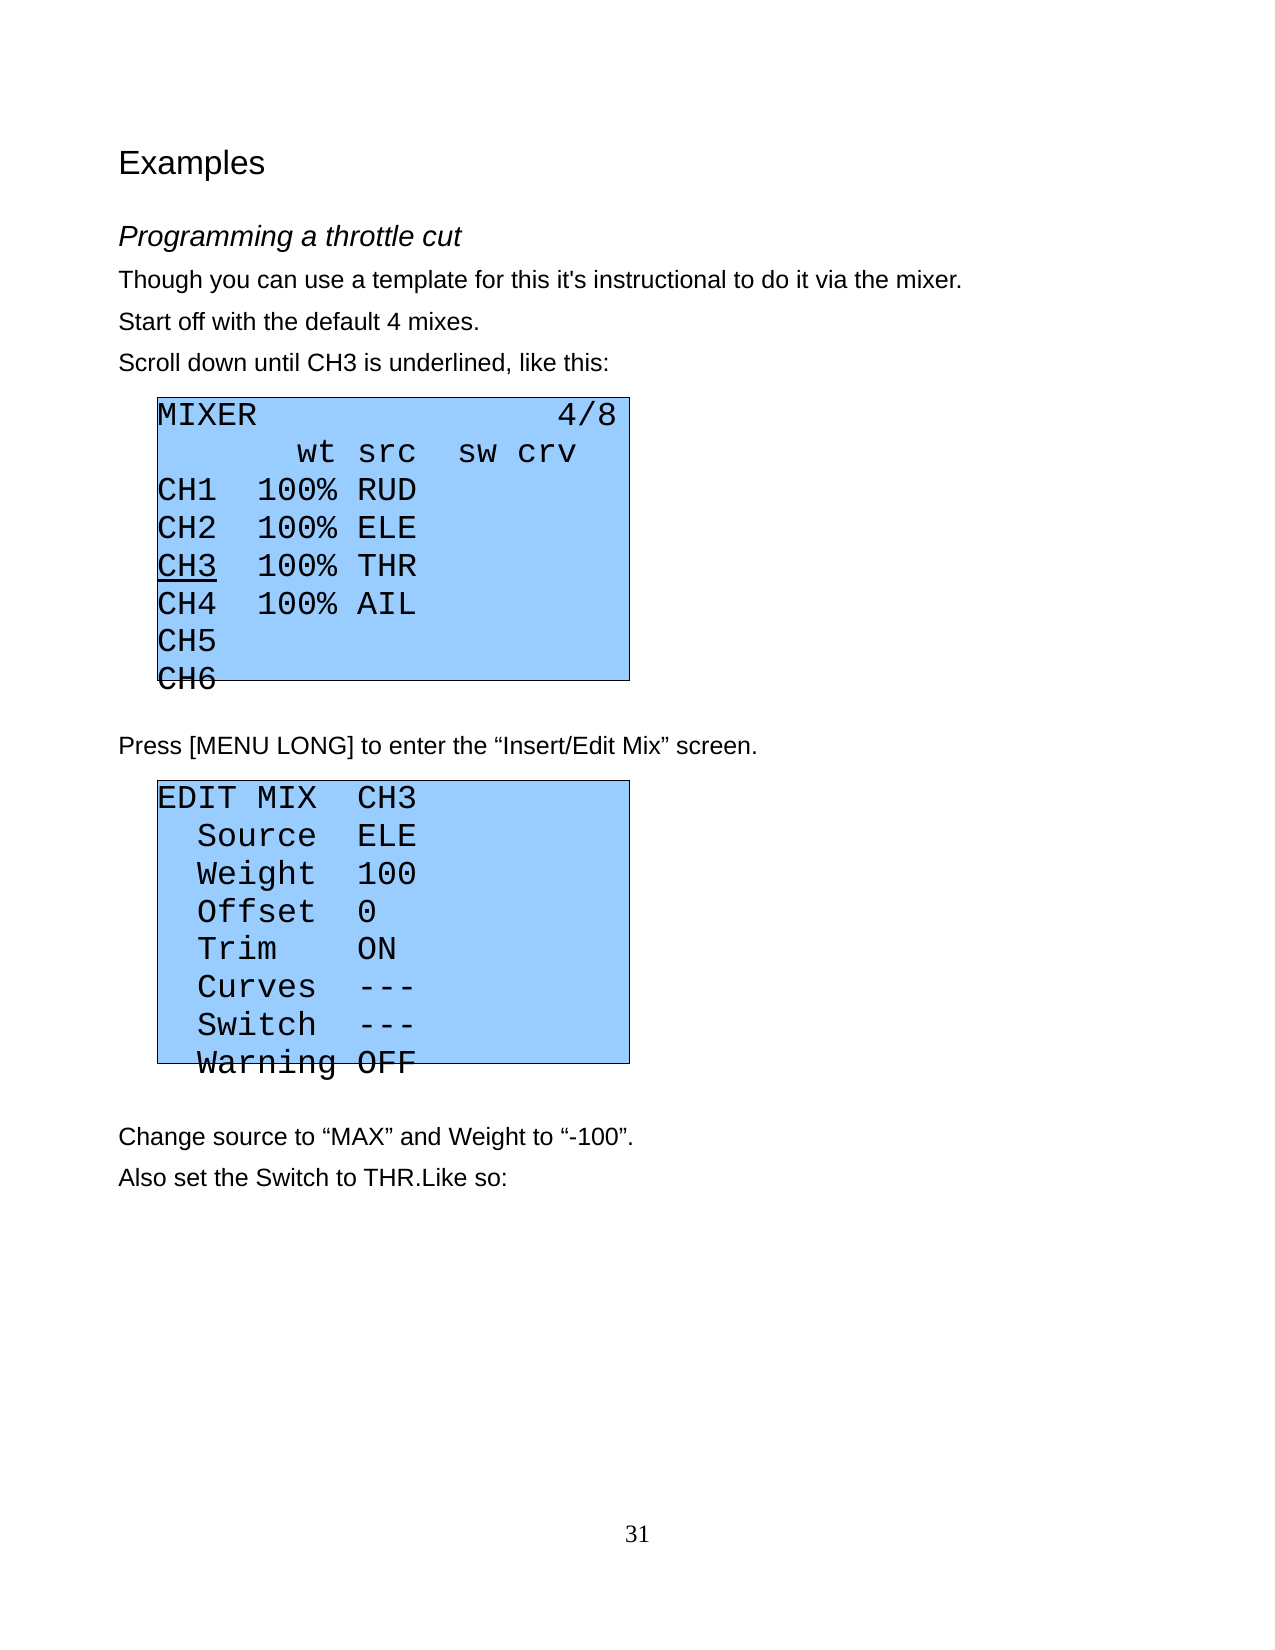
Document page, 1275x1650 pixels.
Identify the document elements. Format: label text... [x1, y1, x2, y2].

text Also set the Switch to THR.Like so: [118, 1163, 1157, 1191]
text Press [MENU LONG] to enter the “Insert/Edit Mix” screen. [118, 731, 1157, 760]
text Start off with the default 4 mixes. [118, 307, 1157, 335]
text Though you can use a template for this it's instructional to do it via the mixer. [118, 265, 1157, 294]
text Scroll down until CH3 is underlined, like this: [118, 348, 1157, 377]
text Change source to “MAX” and Weight to “-100”. [118, 1121, 1157, 1150]
subtitle Programming a throttle cut [118, 219, 1157, 253]
subtitle Examples [118, 143, 1157, 182]
